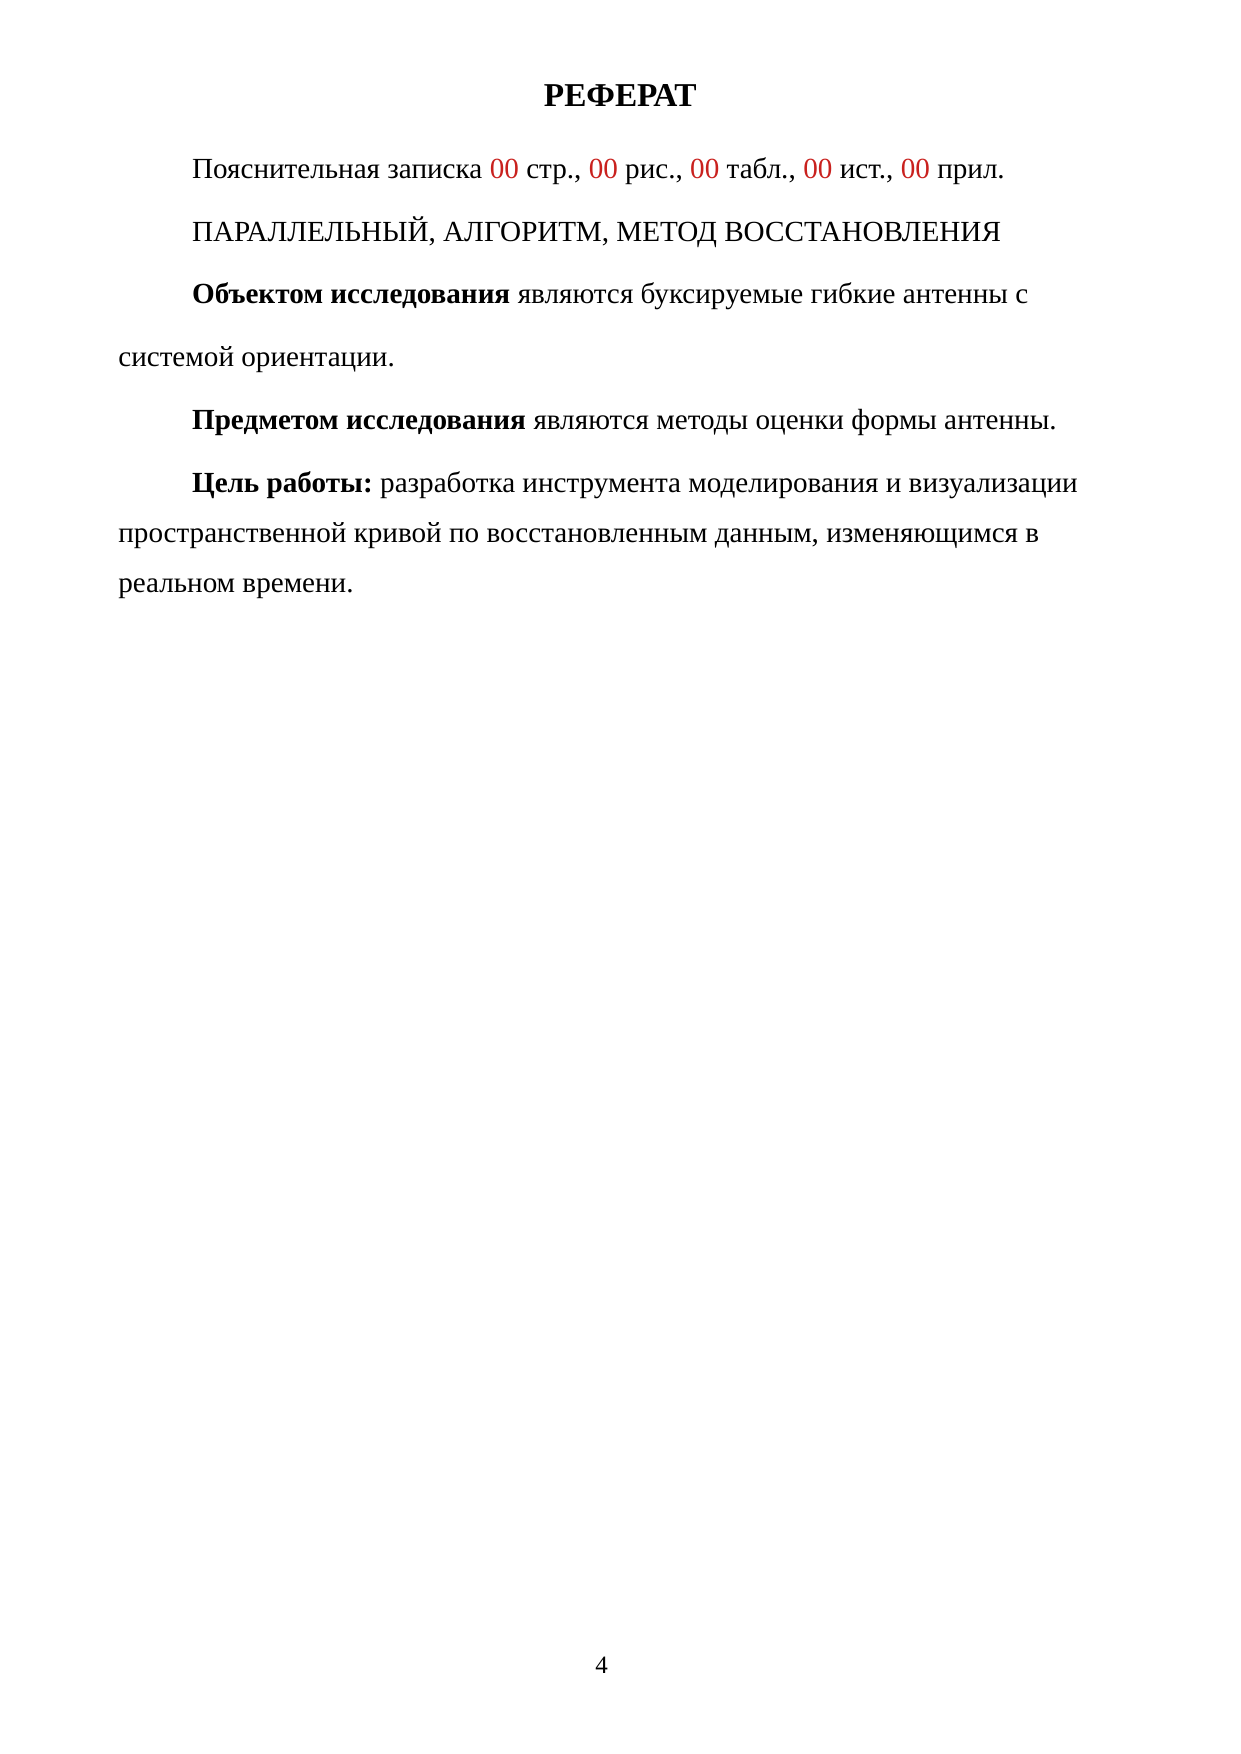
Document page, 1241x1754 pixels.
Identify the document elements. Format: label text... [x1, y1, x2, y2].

text РЕФЕРАТ [118, 75, 1122, 113]
text Предметом исследования являются методы оценки формы антенны. [118, 402, 1122, 436]
text Объектом исследования являются буксируемые гибкие антенны с [118, 277, 1122, 310]
text системой ориентации. [118, 339, 1122, 373]
text Цель работы: разработка инструмента моделирования и визуализации пространственной кривой по восстановленным данным, изменяющимся в реальном времени. [118, 465, 1122, 599]
text Пояснительная записка 00 стр., 00 рис., 00 табл., 00 ист., 00 прил. [118, 151, 1122, 184]
text ПАРАЛЛЕЛЬНЫЙ, АЛГОРИТМ, МЕТОД ВОССТАНОВЛЕНИЯ [118, 214, 1122, 247]
